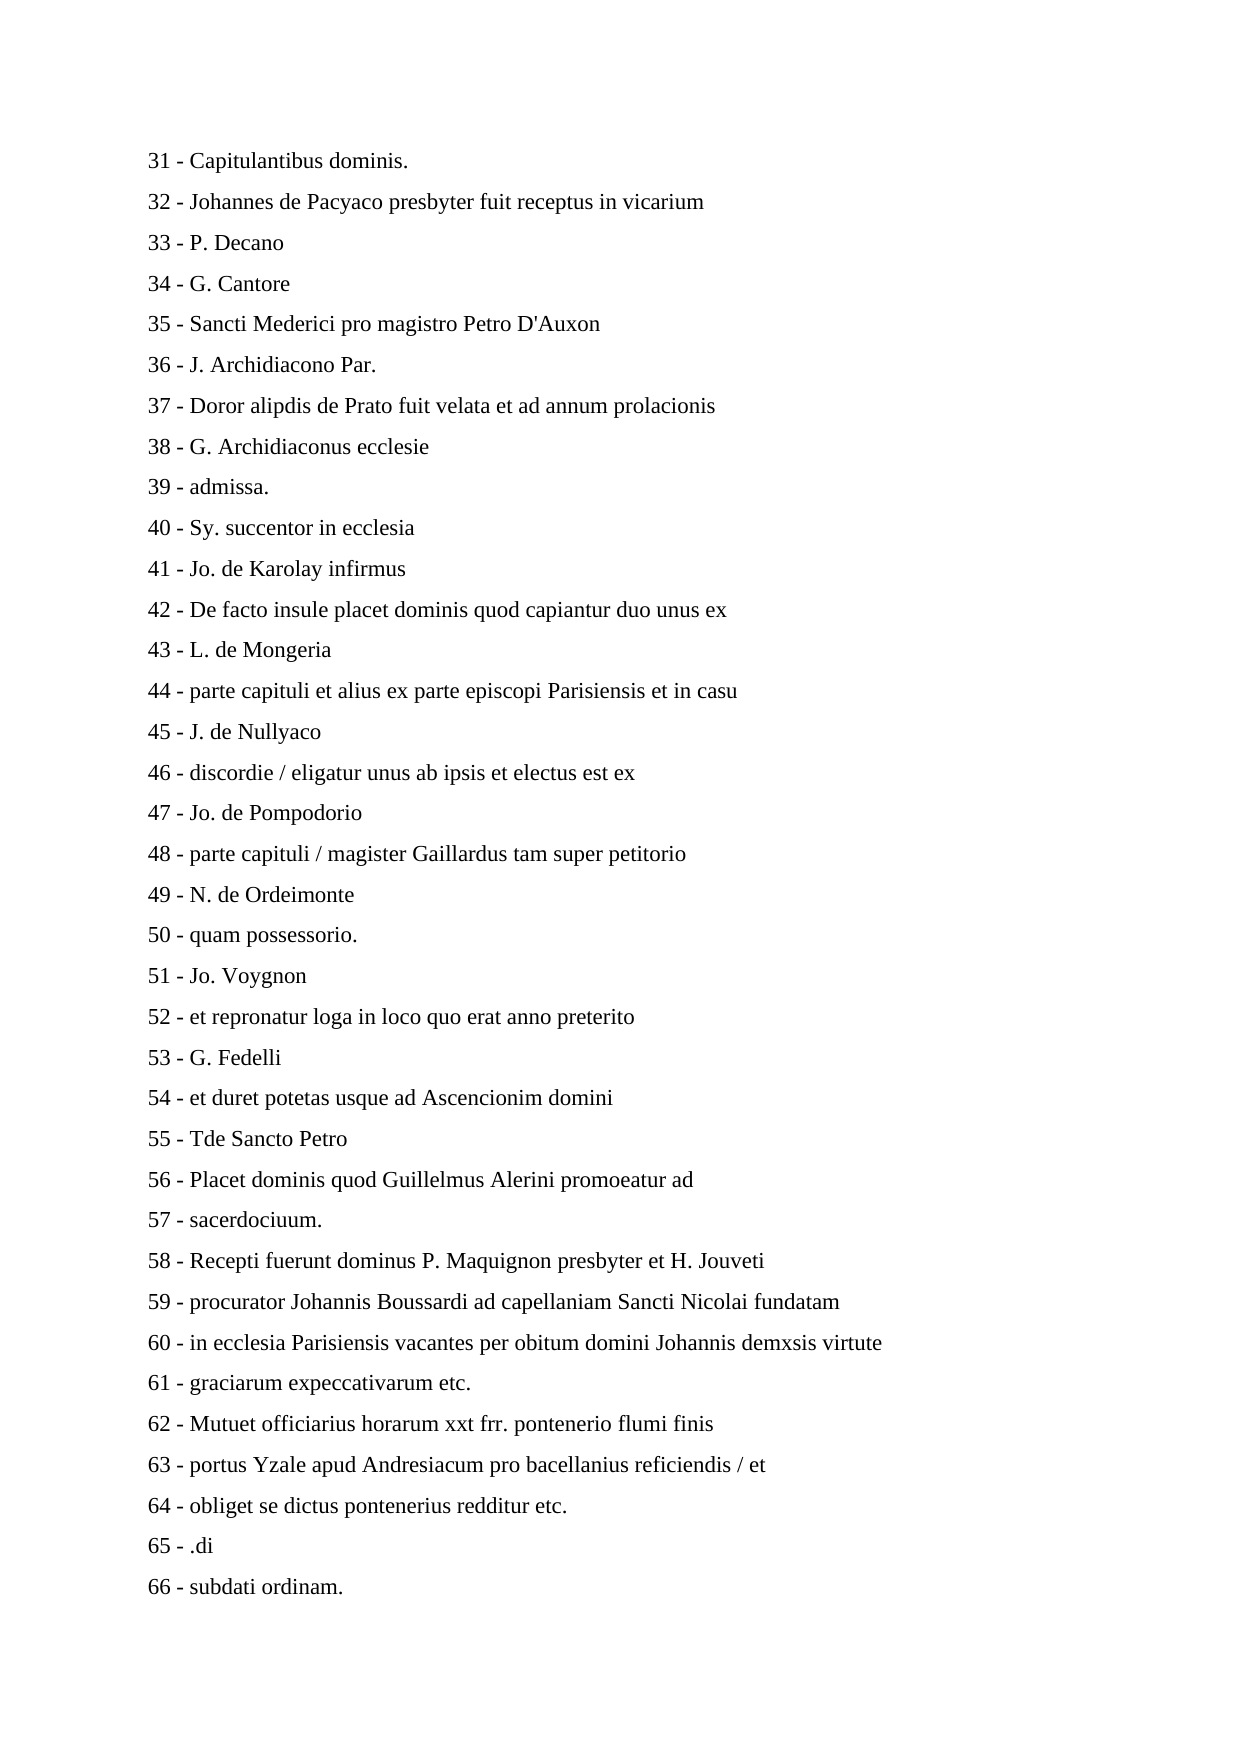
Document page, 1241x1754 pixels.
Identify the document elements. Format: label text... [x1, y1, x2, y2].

text 63 - portus Yzale apud Andresiacum pro bacellanius reficiendis / et [148, 1451, 1093, 1477]
text 60 - in ecclesia Parisiensis vacantes per obitum domini Johannis demxsis virtute [148, 1329, 1093, 1355]
text 46 - discordie / eligatur unus ab ipsis et electus est ex [148, 758, 1093, 785]
text 48 - parte capituli / magister Gaillardus tam super petitorio [148, 840, 1093, 866]
text 65 - .di [148, 1532, 1093, 1559]
text 36 - J. Archidiacono Par. [148, 351, 1093, 378]
text 55 - Tde Sancto Petro [148, 1125, 1093, 1151]
text 51 - Jo. Voygnon [148, 962, 1093, 988]
text 64 - obliget se dictus pontenerius redditur etc. [148, 1492, 1093, 1518]
text 34 - G. Cantore [148, 270, 1093, 296]
text 61 - graciarum expeccativarum etc. [148, 1369, 1093, 1396]
text 39 - admissa. [148, 473, 1093, 500]
text 59 - procurator Johannis Boussardi ad capellaniam Sancti Nicolai fundatam [148, 1288, 1093, 1314]
text 45 - J. de Nullyaco [148, 718, 1093, 744]
text 42 - De facto insule placet dominis quod capiantur duo unus ex [148, 596, 1093, 622]
text 50 - quam possessorio. [148, 921, 1093, 948]
text 31 - Capitulantibus dominis. [148, 148, 1093, 174]
text 38 - G. Archidiaconus ecclesie [148, 433, 1093, 459]
text 49 - N. de Ordeimonte [148, 881, 1093, 907]
text 47 - Jo. de Pompodorio [148, 799, 1093, 826]
text 33 - P. Decano [148, 229, 1093, 255]
text 40 - Sy. succentor in ecclesia [148, 514, 1093, 541]
text 53 - G. Fedelli [148, 1044, 1093, 1070]
text 56 - Placet dominis quod Guillelmus Alerini promoeatur ad [148, 1166, 1093, 1192]
text 58 - Recepti fuerunt dominus P. Maquignon presbyter et H. Jouveti [148, 1247, 1093, 1274]
text 43 - L. de Mongeria [148, 636, 1093, 663]
text 35 - Sancti Mederici pro magistro Petro D'Auxon [148, 311, 1093, 337]
text 54 - et duret potetas usque ad Ascencionim domini [148, 1084, 1093, 1111]
text 32 - Johannes de Pacyaco presbyter fuit receptus in vicarium [148, 188, 1093, 215]
text 41 - Jo. de Karolay infirmus [148, 555, 1093, 581]
text 62 - Mutuet officiarius horarum xxt frr. pontenerio flumi finis [148, 1410, 1093, 1437]
text 57 - sacerdociuum. [148, 1207, 1093, 1233]
text 44 - parte capituli et alius ex parte episcopi Parisiensis et in casu [148, 677, 1093, 703]
text 52 - et repronatur loga in loco quo erat anno preterito [148, 1003, 1093, 1029]
text 37 - Doror alipdis de Prato fuit velata et ad annum prolacionis [148, 392, 1093, 418]
text 66 - subdati ordinam. [148, 1573, 1093, 1599]
